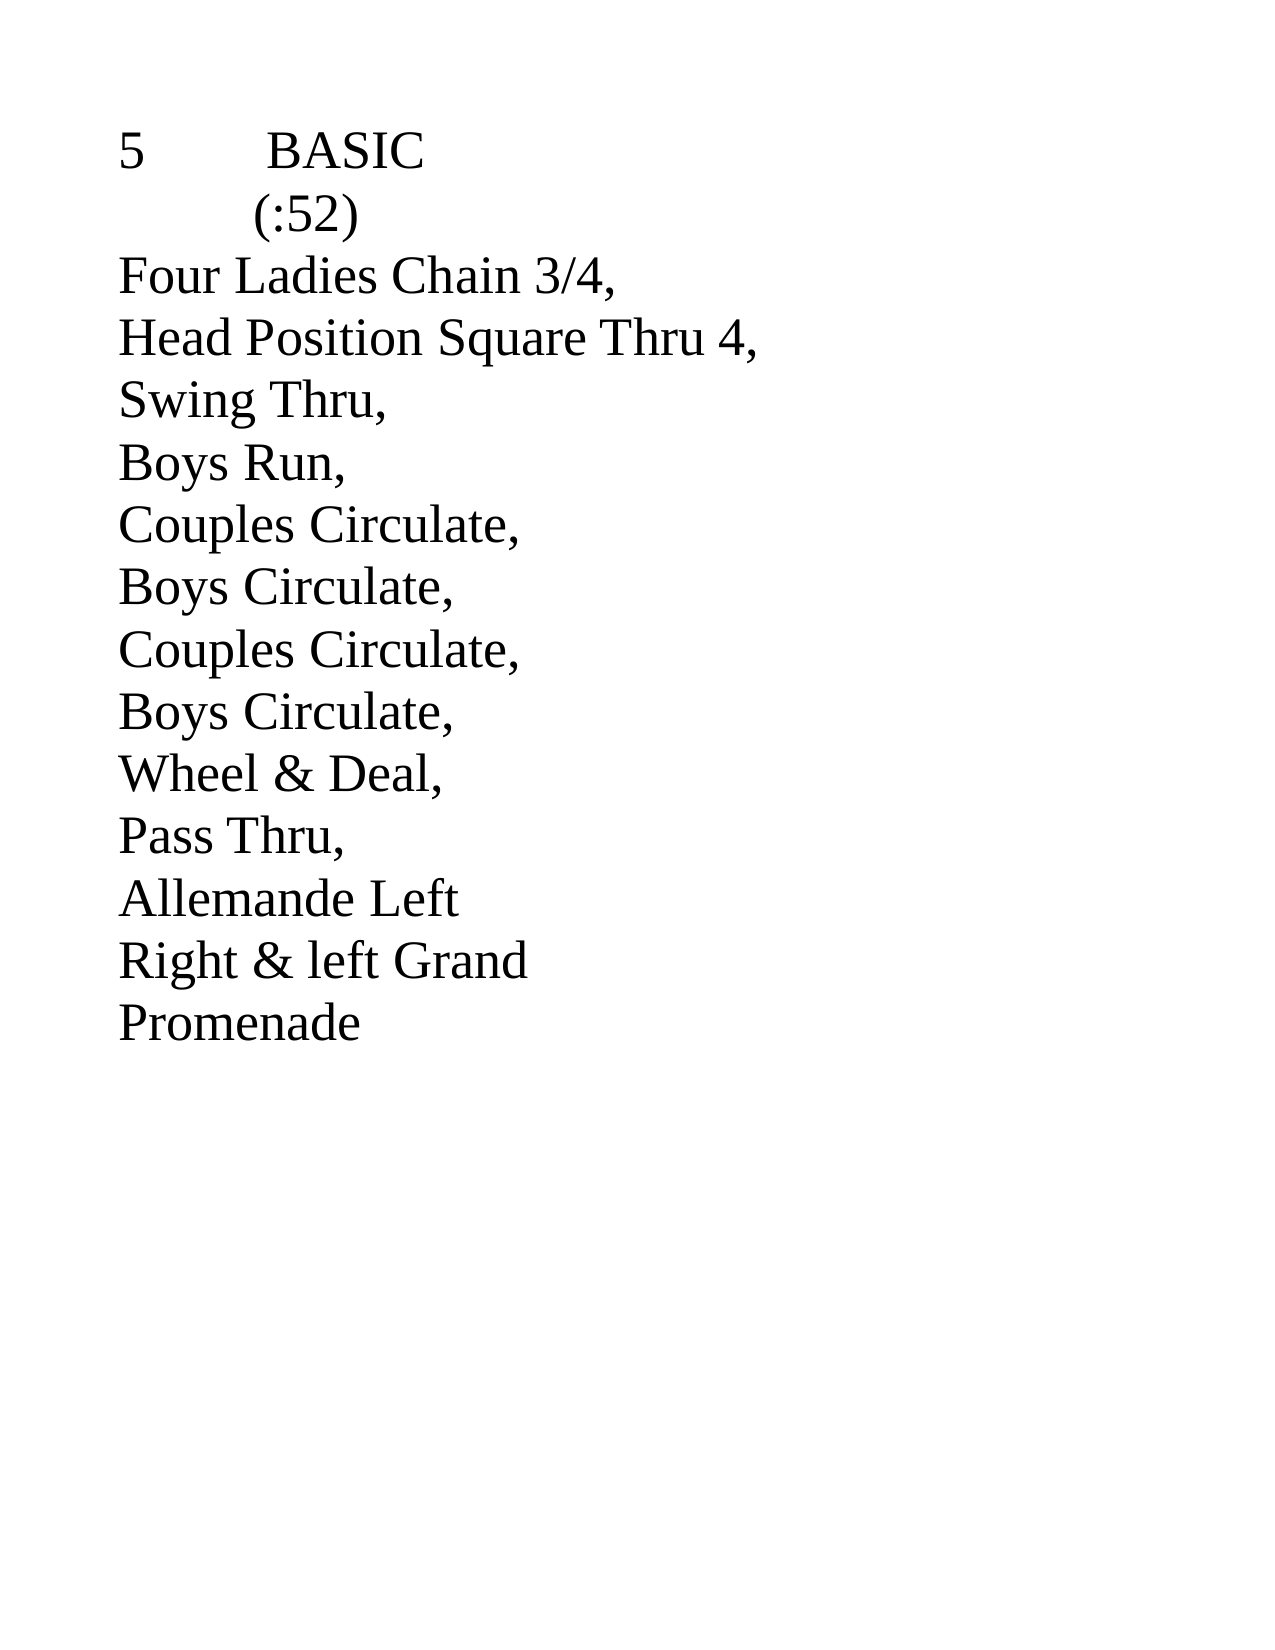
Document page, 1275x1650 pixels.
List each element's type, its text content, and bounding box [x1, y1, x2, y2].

text Couples Circulate, [118, 492, 1157, 554]
text Boys Circulate, [118, 554, 1157, 616]
text (:52) [118, 180, 1157, 243]
text Swing Thru, [118, 367, 1157, 429]
text Promenade [118, 990, 1157, 1052]
text Allemande Left [118, 866, 1157, 928]
text Four Ladies Chain 3/4, [118, 243, 1157, 305]
text Boys Circulate, [118, 679, 1157, 741]
text Head Position Square Thru 4, [118, 305, 1157, 367]
text Boys Run, [118, 429, 1157, 492]
text Right & left Grand [118, 928, 1157, 990]
text Wheel & Deal, [118, 741, 1157, 803]
text 5 BASIC [118, 118, 1157, 180]
text Pass Thru, [118, 803, 1157, 866]
text Couples Circulate, [118, 616, 1157, 679]
